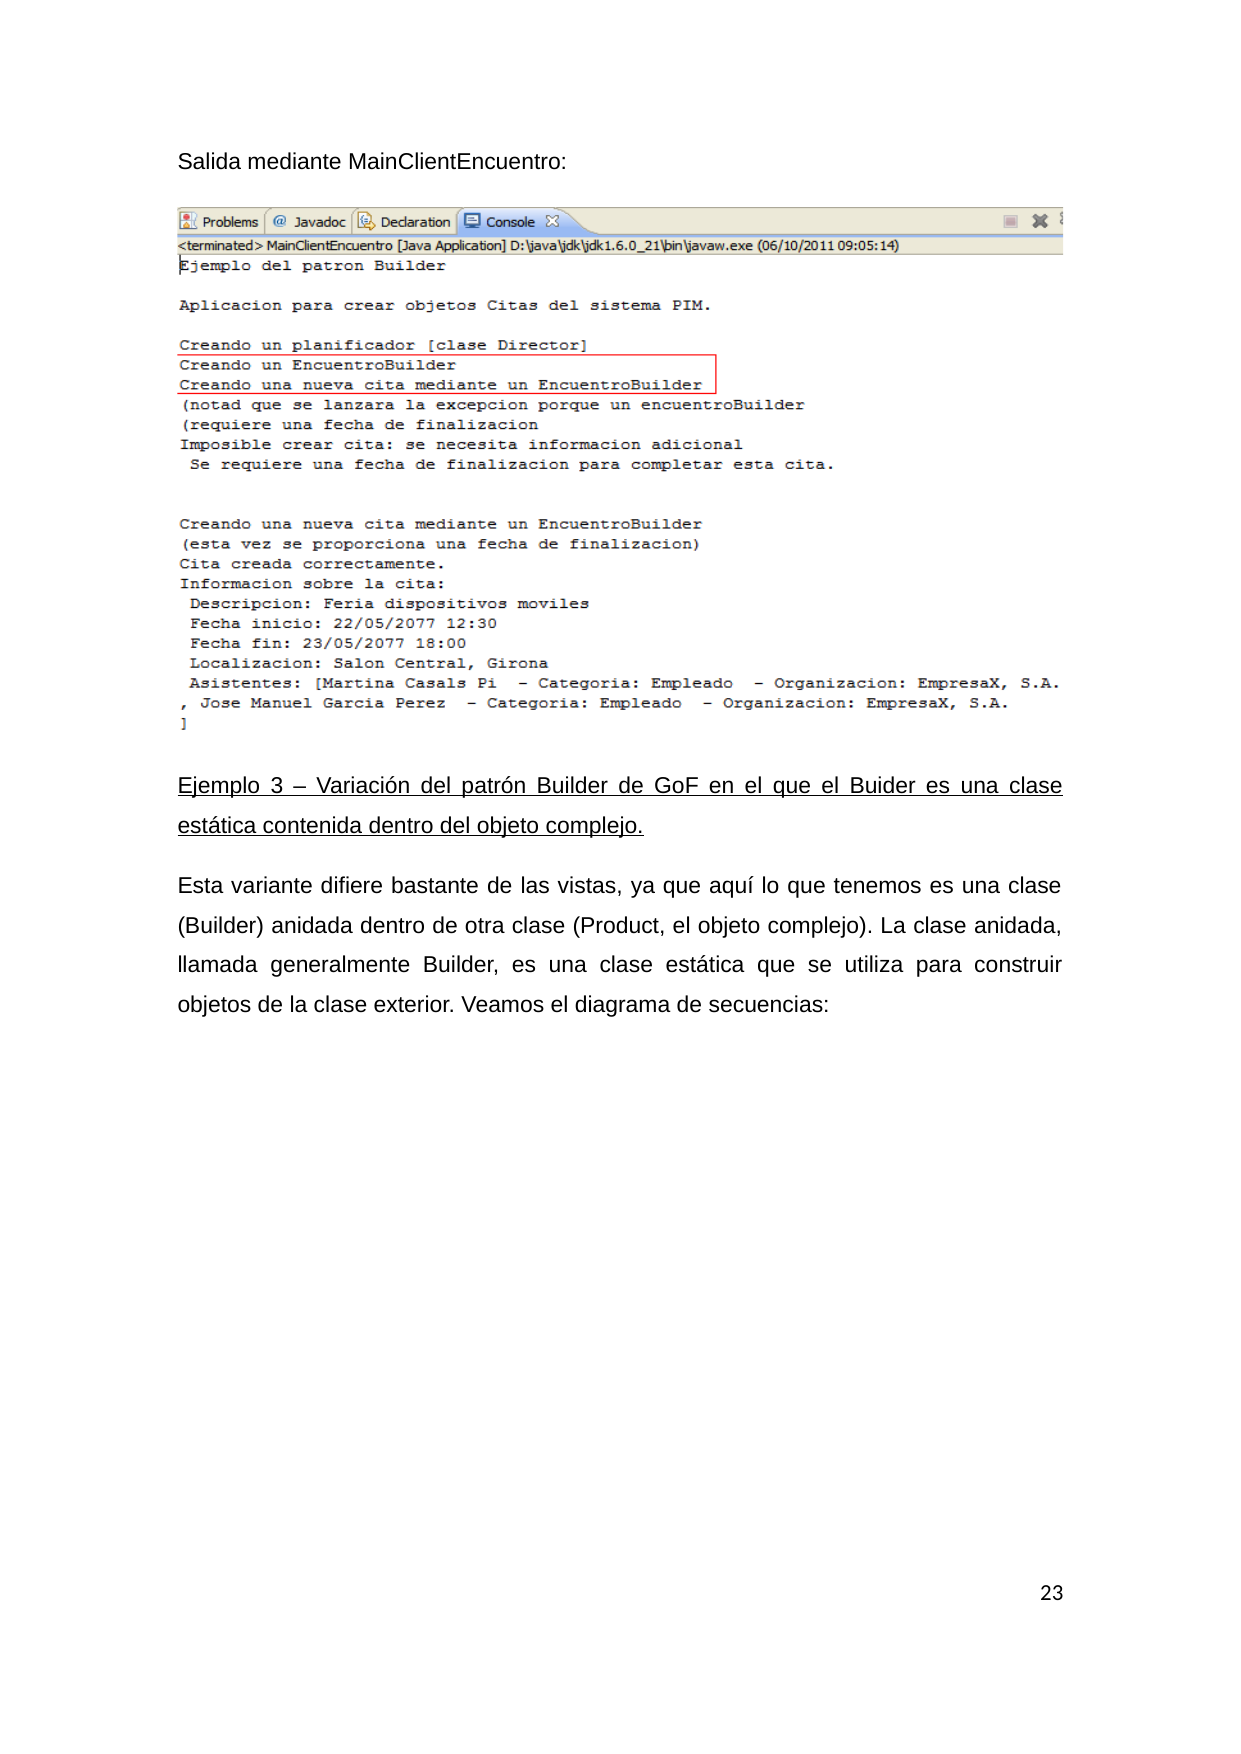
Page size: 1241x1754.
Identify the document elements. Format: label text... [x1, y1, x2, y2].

text Salida mediante MainClientEncuentro: [177, 148, 1063, 174]
picture [177, 207, 1064, 738]
text Ejemplo 3 – Variación del patrón Builder de GoF en el que el Buider es una clase [177, 772, 1063, 795]
text Esta variante difiere bastante de las vistas, ya que aquí lo que tenemos es una clase (Builder) anidada dentro de otra clase (Product, el objeto complejo). La clase anidada, llamada generalmente Builder, es una clase estática que se utiliza para construir objetos de la clase exterior. Veamos el diagrama de secuencias: [177, 872, 1063, 1017]
text estática contenida dentro del objeto complejo. [177, 796, 1063, 838]
